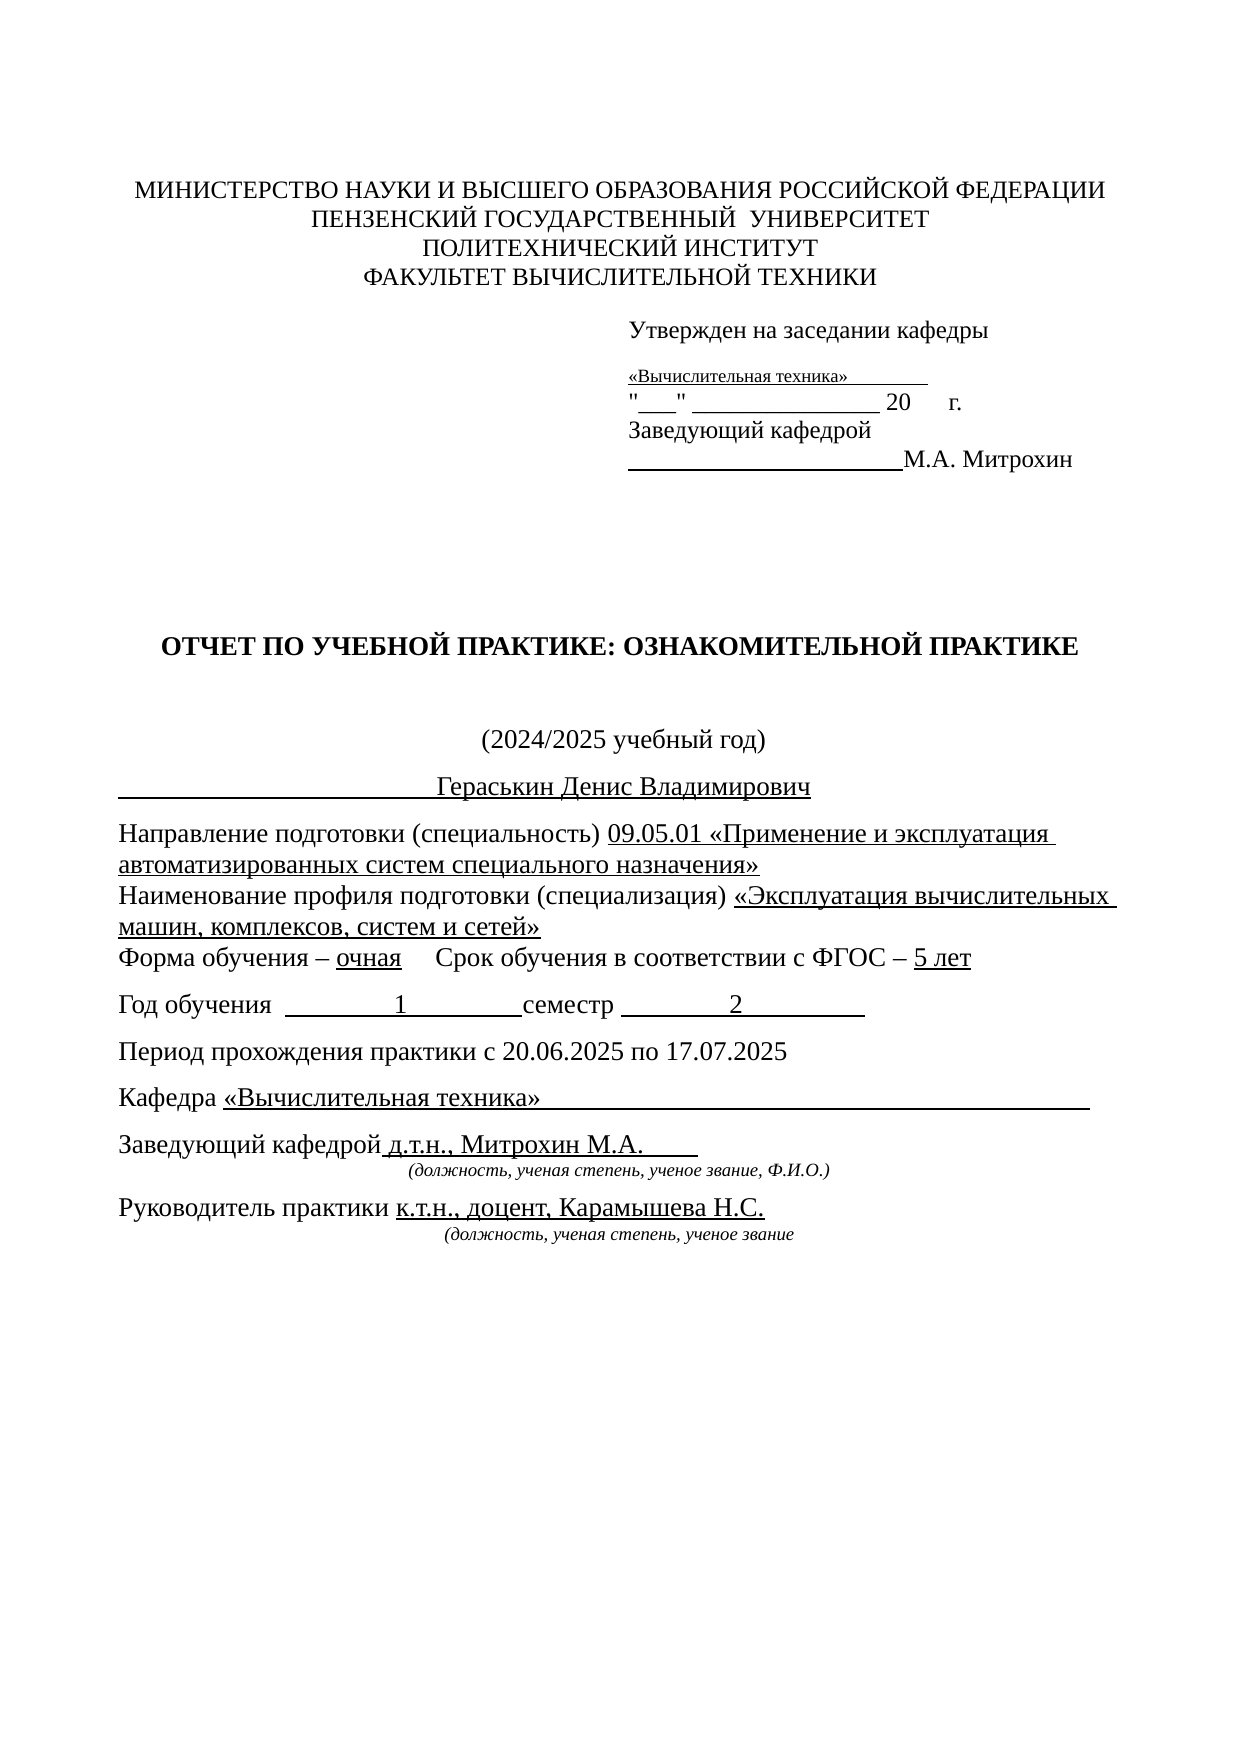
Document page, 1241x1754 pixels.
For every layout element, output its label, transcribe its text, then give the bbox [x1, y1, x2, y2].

subtitle Заведующий кафедрой д.т.н., Митрохин М.А. [118, 1128, 1122, 1159]
subtitle ФАКУЛЬТЕТ ВЫЧИСЛИТЕЛЬНОЙ ТЕХНИКИ [118, 262, 1122, 291]
subtitle ПЕНЗЕНСКИЙ ГОСУДАРСТВЕННЫЙ УНИВЕРСИТЕТ [118, 204, 1122, 233]
text (должность, ученая степень, ученое звание [118, 1222, 1122, 1244]
table_cell [617, 473, 1161, 630]
subtitle ПОЛИТЕХНИЧЕСКИЙ ИНСТИТУТ [118, 233, 1122, 262]
text Год обучения 1 семестр 2 [118, 988, 1122, 1019]
text (2024/2025 учебный год) [118, 723, 1122, 754]
table_header [118, 291, 617, 473]
subtitle Кафедра «Вычислительная техника» [118, 1081, 1122, 1112]
table_cell [118, 473, 617, 630]
text Наименование профиля подготовки (специализация) «Эксплуатация вычислительных машин, комплексов, систем и сетей» [118, 879, 1122, 941]
text (должность, ученая степень, ученое звание, Ф.И.О.) [118, 1159, 1122, 1181]
subtitle Гераськин Денис Владимирович [118, 770, 1122, 801]
text Форма обучения – очная Срок обучения в соответствии с ФГОС – 5 лет [118, 941, 1122, 972]
subtitle Руководитель практики к.т.н., доцент, Карамышева Н.С. [118, 1191, 1122, 1222]
text ОТЧЕТ ПО УЧЕБНОЙ ПРАКТИКЕ: ОЗНАКОМИТЕЛЬНОЙ ПРАКТИКЕ [118, 630, 1122, 661]
subtitle Период прохождения практики с 20.06.2025 по 17.07.2025 [118, 1034, 1122, 1066]
table_header Утвержден на заседании кафедры «Вычислительная техника» "___" _______________ 20 г. Заведующий кафедрой М.А. Митрохин [617, 291, 1161, 473]
subtitle МИНИСТЕРСТВО НАУКИ И ВЫСШЕГО ОБРАЗОВАНИЯ РОССИЙСКОЙ ФЕДЕРАЦИИ [118, 176, 1122, 204]
subtitle Направление подготовки (специальность) 09.05.01 «Применение и эксплуатация автоматизированных систем специального назначения» [118, 817, 1122, 879]
